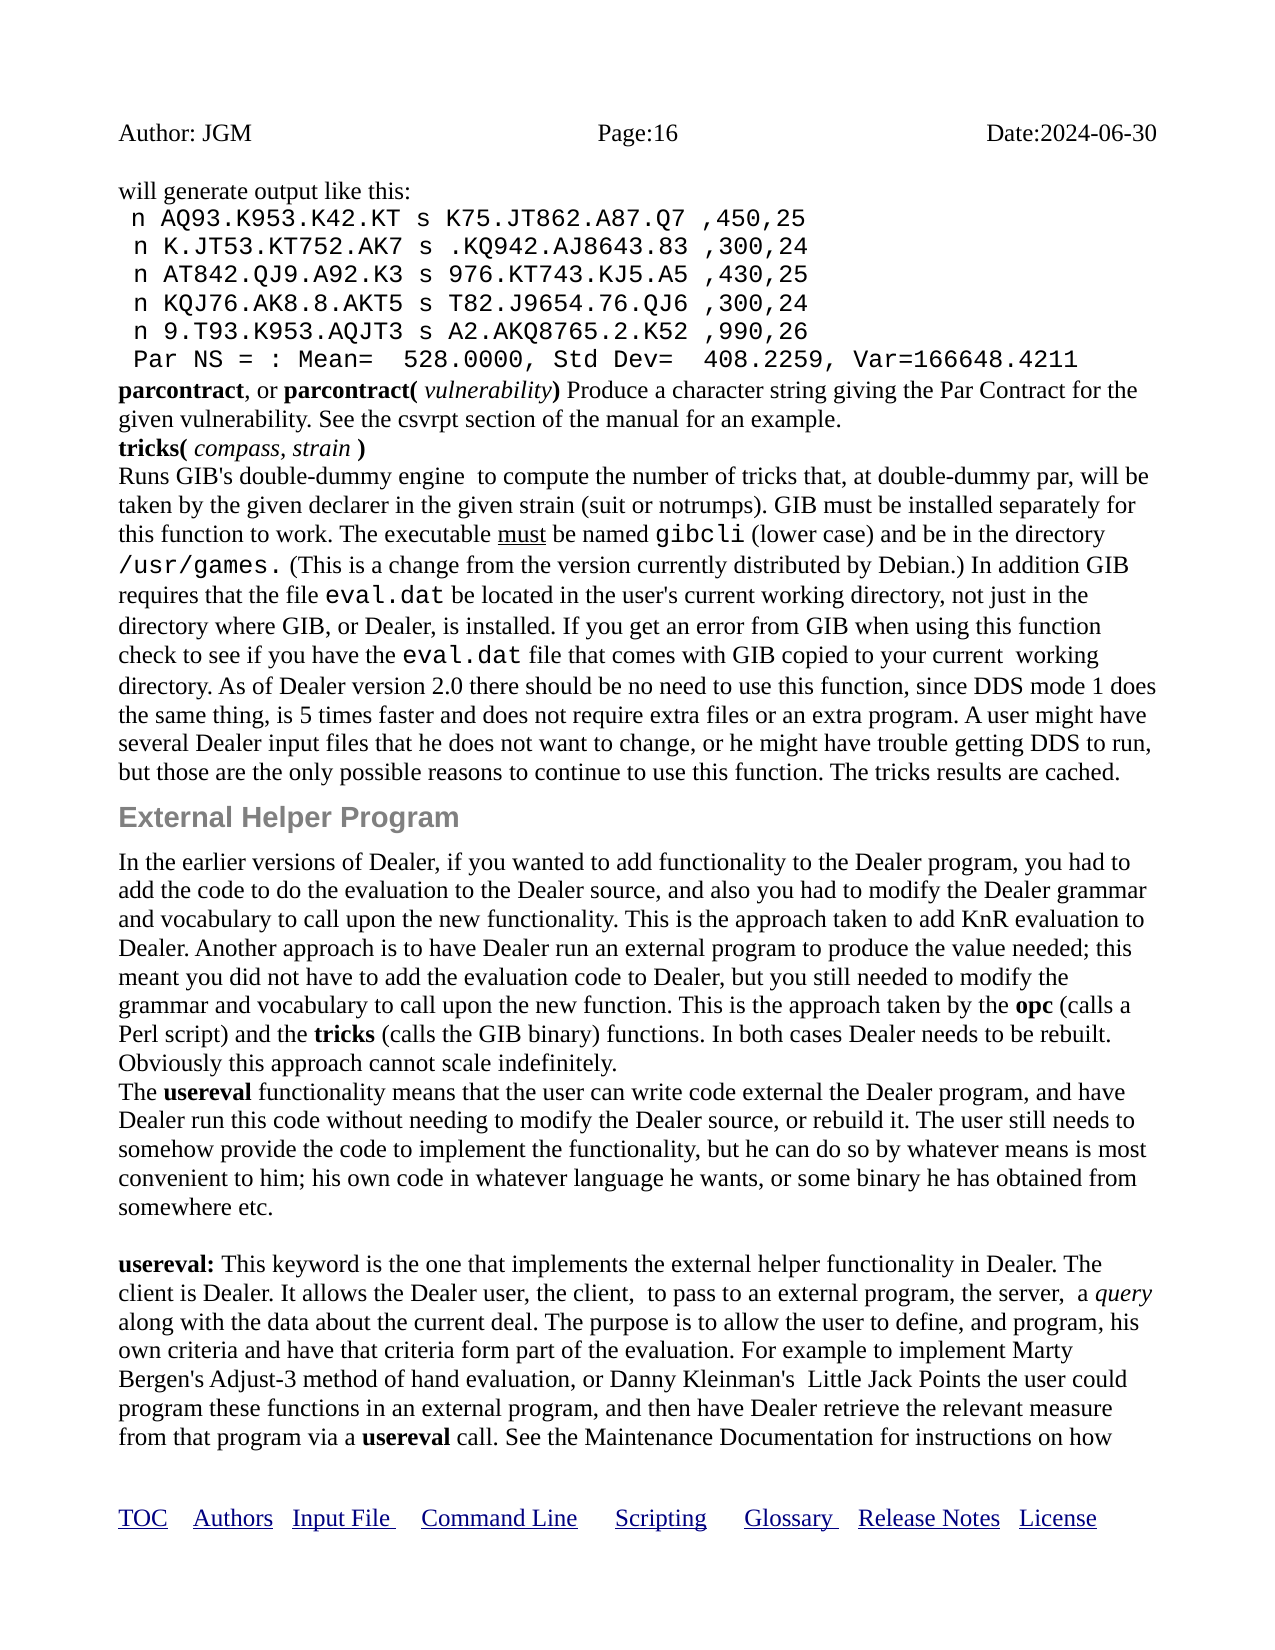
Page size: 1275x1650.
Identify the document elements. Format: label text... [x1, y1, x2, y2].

text n 9.T93.K953.AQJT3 s A2.AKQ8765.2.K52 ,990,26 [118, 318, 1157, 347]
text In the earlier versions of Dealer, if you wanted to add functionality to the Dealer program, you had to add the code to do the evaluation to the Dealer source, and also you had to modify the Dealer grammar and vocabulary to call upon the new functionality. This is the approach taken to add KnR evaluation to Dealer. Another approach is to have Dealer run an external program to produce the value needed; this meant you did not have to add the evaluation code to Dealer, but you still needed to modify the grammar and vocabulary to call upon the new function. This is the approach taken by the opc (calls a Perl script) and the tricks (calls the GIB binary) functions. In both cases Dealer needs to be rebuilt. [118, 847, 1157, 1048]
text n K.JT53.KT752.AK7 s .KQ942.AJ8643.83 ,300,24 [118, 233, 1157, 262]
text Par NS = : Mean= 528.0000, Std Dev= 408.2259, Var=166648.4211 [118, 347, 1157, 375]
text Obviously this approach cannot scale indefinitely. [118, 1048, 1157, 1077]
text tricks( compass, strain ) [118, 433, 1157, 461]
text n AT842.QJ9.A92.K3 s 976.KT743.KJ5.A5 ,430,25 [118, 262, 1157, 290]
text n KQJ76.AK8.8.AKT5 s T82.J9654.76.QJ6 ,300,24 [118, 290, 1157, 318]
text The usereval functionality means that the user can write code external the Dealer program, and have Dealer run this code without needing to modify the Dealer source, or rebuild it. The user still needs to somehow provide the code to implement the functionality, but he can do so by whatever means is most convenient to him; his own code in whatever language he wants, or some binary he has obtained from somewhere etc. [118, 1077, 1157, 1220]
text Runs GIB's double-dummy engine to compute the number of tricks that, at double-dummy par, will be taken by the given declarer in the given strain (suit or notrumps). GIB must be installed separately for this function to work. The executable must be named gibcli (lower case) and be in the directory /usr/games. (This is a change from the version currently distributed by Debian.) In addition GIB requires that the file eval.dat be located in the user's current working directory, not just in the directory where GIB, or Dealer, is installed. If you get an error from GIB when using this function check to see if you have the eval.dat file that comes with GIB copied to your current working directory. As of Dealer version 2.0 there should be no need to use this function, since DDS mode 1 does the same thing, is 5 times faster and does not require extra files or an extra program. A user might have several Dealer input files that he does not want to change, or he might have trouble getting DDS to run, but those are the only possible reasons to continue to use this function. The tricks results are cached. [118, 461, 1157, 786]
subtitle External Helper Program [118, 801, 1157, 834]
text usereval: This keyword is the one that implements the external helper functionality in Dealer. The client is Dealer. It allows the Dealer user, the client, to pass to an external program, the server, a query along with the data about the current deal. The purpose is to allow the user to define, and program, his own criteria and have that criteria form part of the evaluation. For example to implement Marty Bergen's Adjust-3 method of hand evaluation, or Danny Kleinman's Little Jack Points the user could program these functions in an external program, and then have Dealer retrieve the relevant measure from that program via a usereval call. See the Maintenance Documentation for instructions on how [118, 1249, 1157, 1450]
text parcontract, or parcontract( vulnerability) Produce a character string giving the Par Contract for the given vulnerability. See the csvrpt section of the manual for an example. [118, 375, 1157, 433]
text n AQ93.K953.K42.KT s K75.JT862.A87.Q7 ,450,25 [118, 205, 1157, 233]
text will generate output like this: [118, 176, 1157, 205]
